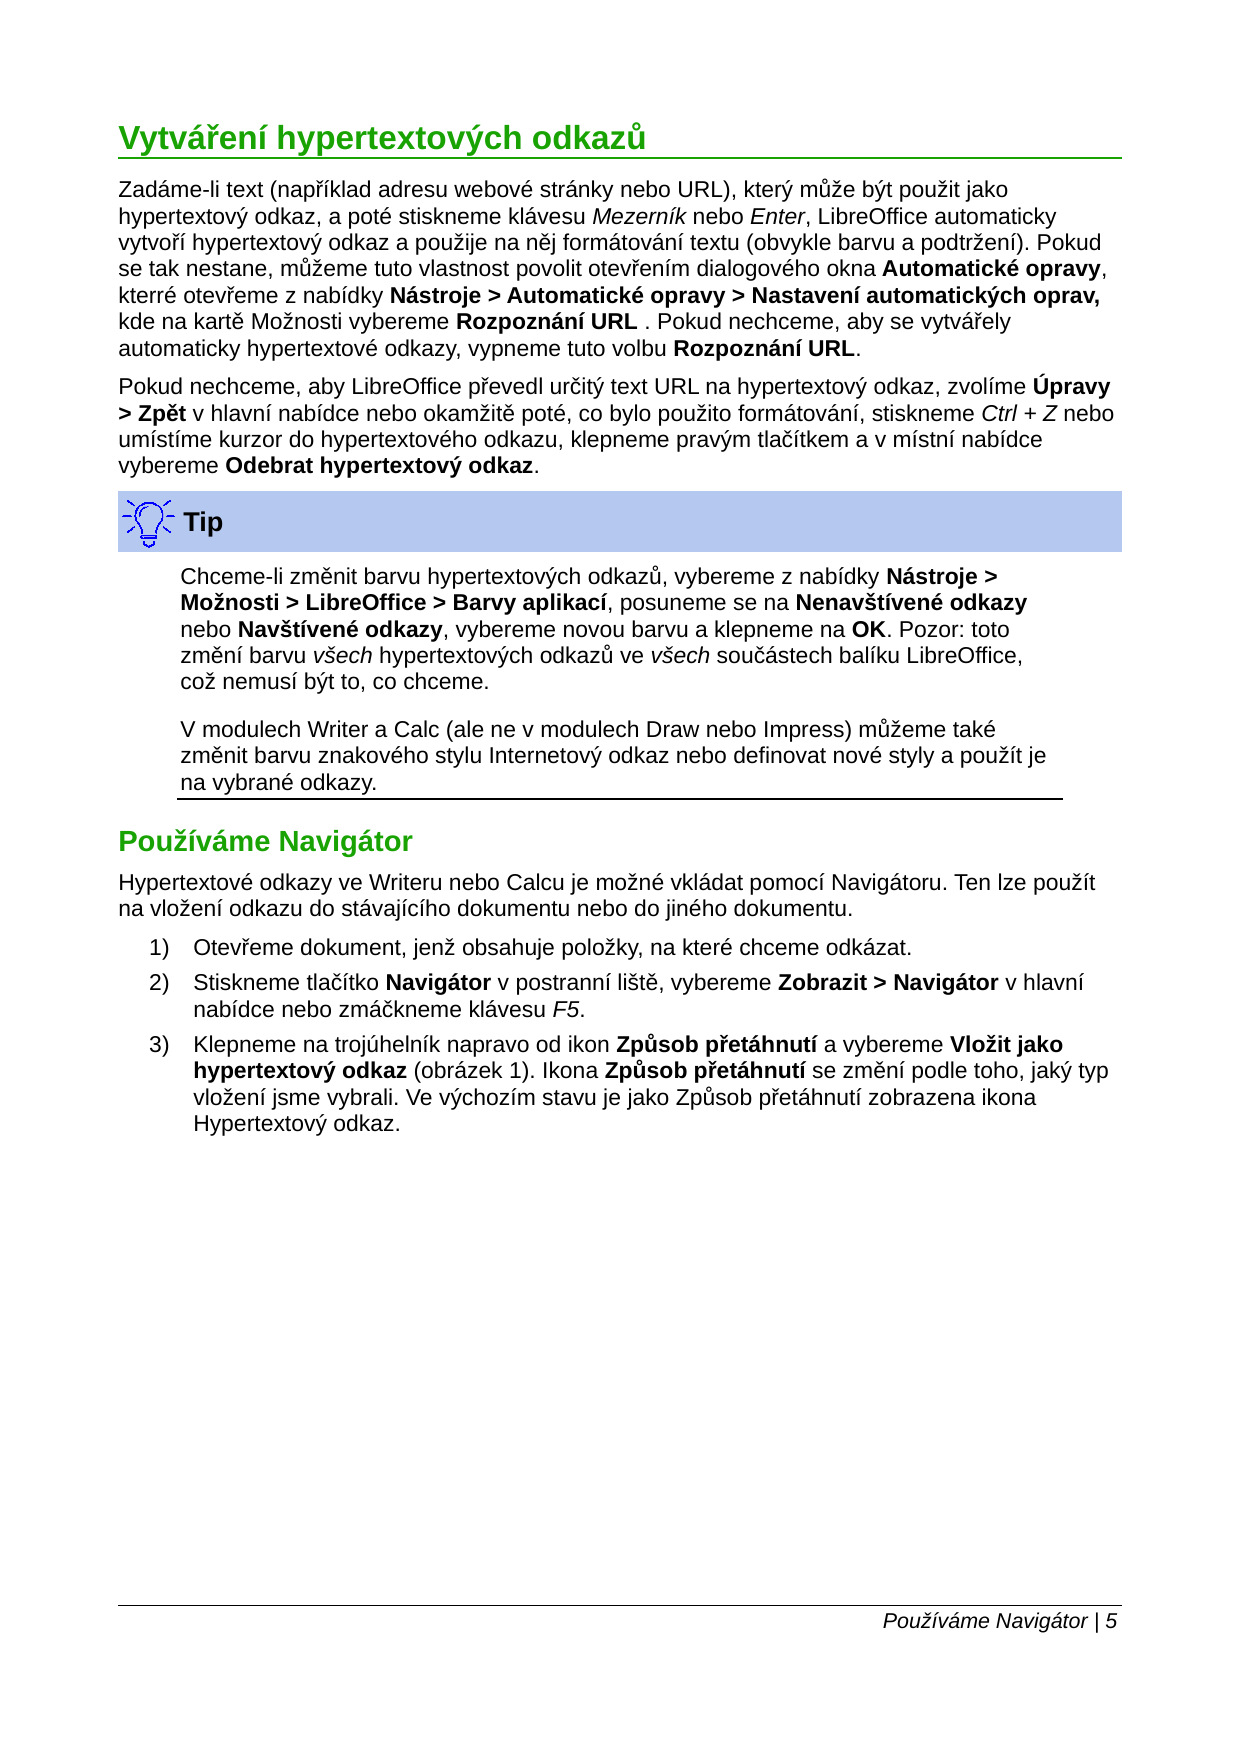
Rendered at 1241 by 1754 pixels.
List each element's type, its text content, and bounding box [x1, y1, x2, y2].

text Hypertextové odkazy ve Writeru nebo Calcu je možné vkládat pomocí Navigátoru. Ten lze použít na vložení odkazu do stávajícího dokumentu nebo do jiného dokumentu. [118, 869, 1122, 922]
list Stiskneme tlačítko Navigátor v postranní liště, vybereme Zobrazit > Navigátor v hlavní nabídce nebo zmáčkneme klávesu F5. [169, 969, 1122, 1022]
picture [119, 492, 179, 552]
text Pokud nechceme, aby LibreOffice převedl určitý text URL na hypertextový odkaz, zvolíme Úpravy > Zpět v hlavní nabídce nebo okamžitě poté, co bylo použito formátování, stiskneme Ctrl + Z nebo umístíme kurzor do hypertextového odkazu, klepneme pravým tlačítkem a v místní nabídce vybereme Odebrat hypertextový odkaz. [118, 373, 1122, 479]
text Zadáme-li text (například adresu webové stránky nebo URL), který může být použit jako hypertextový odkaz, a poté stiskneme klávesu Mezerník nebo Enter, LibreOffice automaticky vytvoří hypertextový odkaz a použije na něj formátování textu (obvykle barvu a podtržení). Pokud se tak nestane, můžeme tuto vlastnost povolit otevřením dialogového okna Automatické opravy, kterré otevřeme z nabídky Nástroje > Automatické opravy > Nastavení automatických oprav, kde na kartě Možnosti vybereme Rozpoznání URL . Pokud nechceme, aby se vytvářely automaticky hypertextové odkazy, vypneme tuto volbu Rozpoznání URL. [118, 176, 1122, 361]
subtitle Vytváření hypertextových odkazů [118, 118, 1122, 157]
subtitle Používáme Navigátor [118, 823, 1122, 857]
subtitle Tip [118, 491, 1122, 552]
list Klepneme na trojúhelník napravo od ikon Způsob přetáhnutí a vybereme Vložit jako hypertextový odkaz (obrázek 1). Ikona Způsob přetáhnutí se změní podle toho, jaký typ vložení jsme vybrali. Ve výchozím stavu je jako Způsob přetáhnutí zobrazena ikona Hypertextový odkaz. [169, 1031, 1122, 1136]
list Otevřeme dokument, jenž obsahuje položky, na které chceme odkázat. [169, 934, 1122, 960]
text Chceme-li změnit barvu hypertextových odkazů, vybereme z nabídky Nástroje > Možnosti > LibreOffice > Barvy aplikací, posuneme se na Nenavštívené odkazy nebo Navštívené odkazy, vybereme novou barvu a klepneme na OK. Pozor: toto změní barvu všech hypertextových odkazů ve všech součástech balíku LibreOffice, což nemusí být to, co chceme. [177, 560, 1063, 695]
text V modulech Writer a Calc (ale ne v modulech Draw nebo Impress) můžeme také změnit barvu znakového stylu Internetový odkaz nebo definovat nové styly a použít je na vybrané odkazy. [177, 713, 1063, 798]
